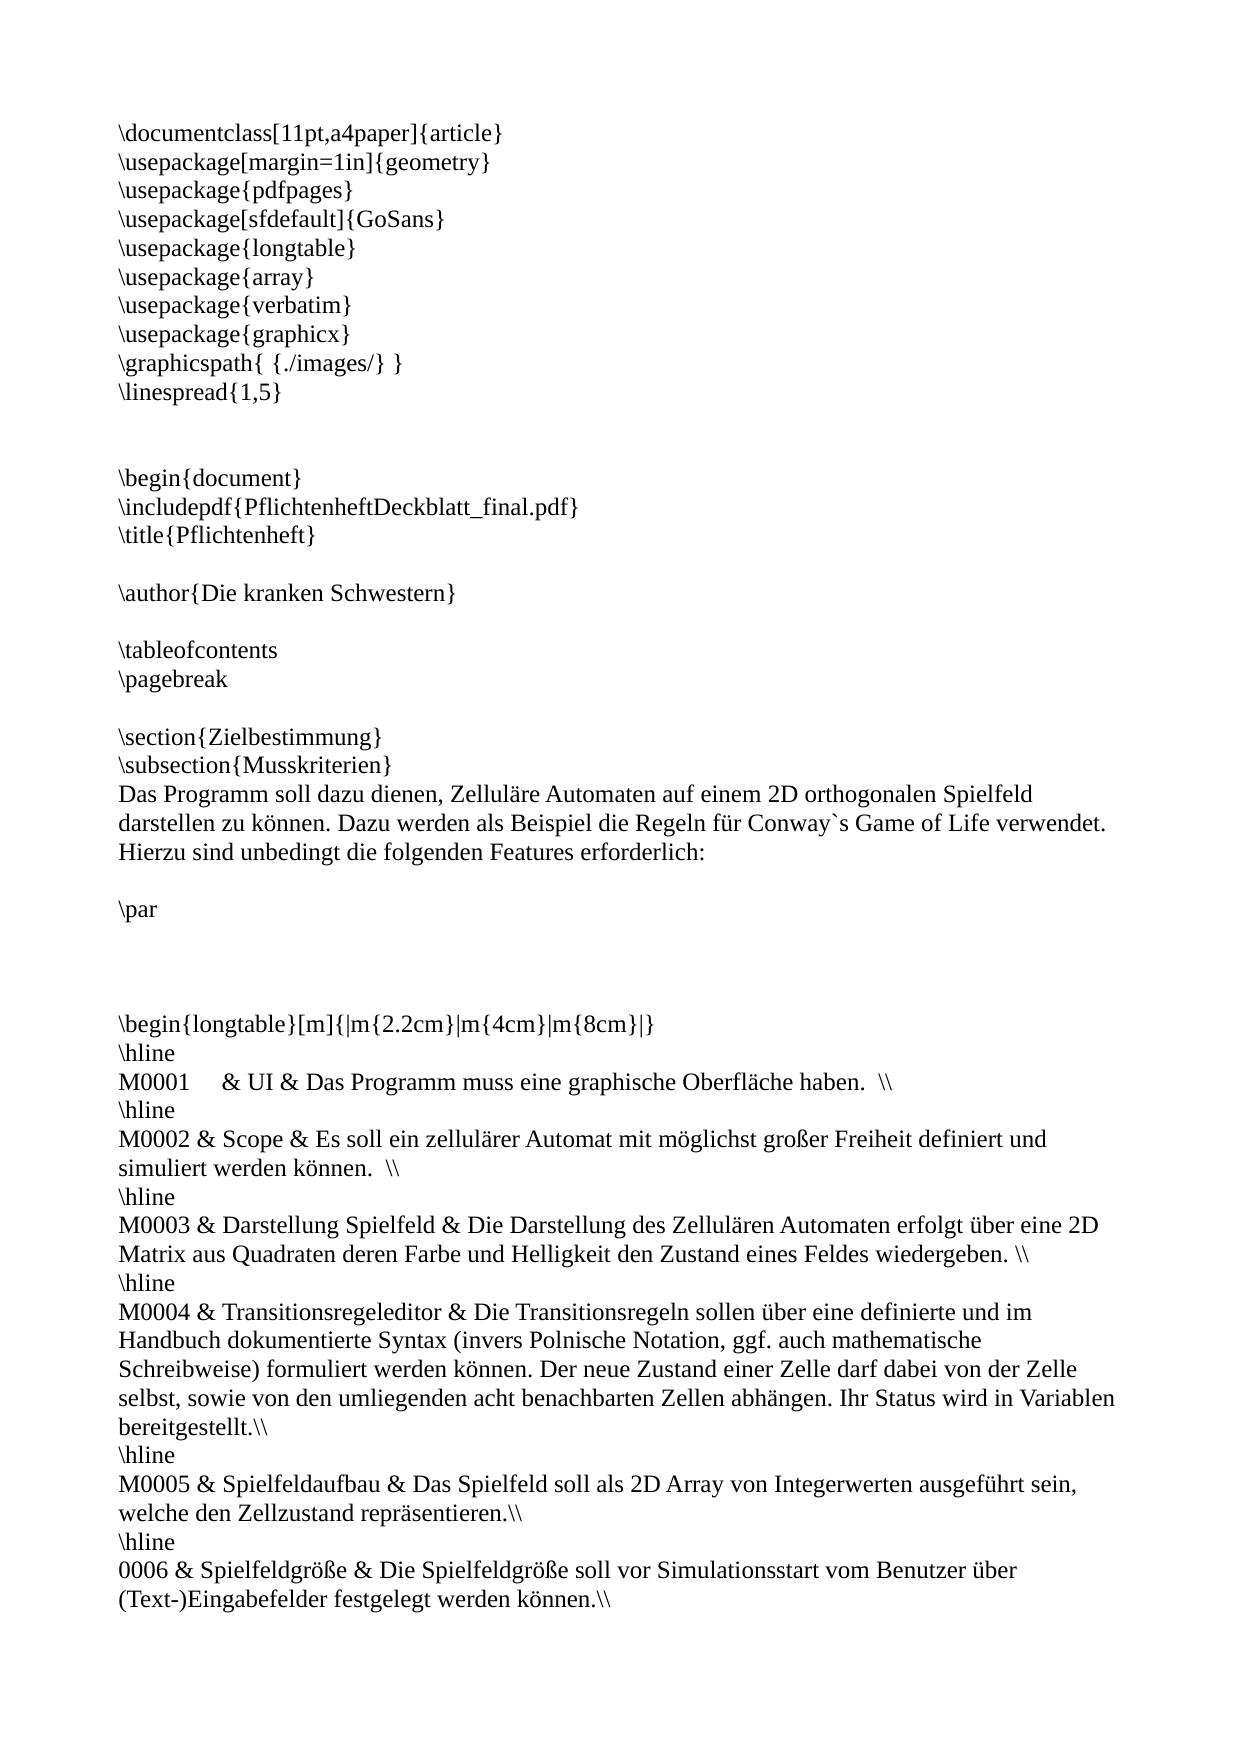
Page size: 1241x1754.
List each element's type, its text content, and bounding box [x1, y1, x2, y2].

text \title{Pflichtenheft} [118, 521, 1122, 549]
text \hline [118, 1441, 1122, 1469]
text 0006 & Spielfeldgröße & Die Spielfeldgröße soll vor Simulationsstart vom Benutzer über (Text-)Eingabefelder festgelegt werden können.\\ [118, 1556, 1122, 1613]
text \graphicspath{ {./images/} } [118, 348, 1122, 377]
text M0001 & UI & Das Programm muss eine graphische Oberfläche haben. \\ [118, 1067, 1122, 1096]
text \usepackage{pdfpages} [118, 176, 1122, 204]
text \subsection{Musskriterien} [118, 751, 1122, 779]
text M0003 & Darstellung Spielfeld & Die Darstellung des Zellulären Automaten erfolgt über eine 2D Matrix aus Quadraten deren Farbe und Helligkeit den Zustand eines Feldes wiedergeben. \\ [118, 1211, 1122, 1268]
text M0002 & Scope & Es soll ein zellulärer Automat mit möglichst großer Freiheit definiert und simuliert werden können. \\ [118, 1124, 1122, 1182]
text \hline [118, 1268, 1122, 1297]
text \author{Die kranken Schwestern} [118, 578, 1122, 607]
text \section{Zielbestimmung} [118, 722, 1122, 751]
text \hline [118, 1038, 1122, 1067]
text \tableofcontents [118, 636, 1122, 664]
text \documentclass[11pt,a4paper]{article} [118, 118, 1122, 147]
text \begin{document} [118, 463, 1122, 492]
text Das Programm soll dazu dienen, Zelluläre Automaten auf einem 2D orthogonalen Spielfeld darstellen zu können. Dazu werden als Beispiel die Regeln für Conway`s Game of Life verwendet. [118, 779, 1122, 837]
text \linespread{1,5} [118, 377, 1122, 406]
text \usepackage[sfdefault]{GoSans} [118, 204, 1122, 233]
text M0005 & Spielfeldaufbau & Das Spielfeld soll als 2D Array von Integerwerten ausgeführt sein, welche den Zellzustand repräsentieren.\\ [118, 1469, 1122, 1527]
text \begin{longtable}[m]{|m{2.2cm}|m{4cm}|m{8cm}|} [118, 1009, 1122, 1038]
text \usepackage{verbatim} [118, 291, 1122, 319]
text \usepackage{longtable} [118, 233, 1122, 262]
text \hline [118, 1527, 1122, 1556]
text \par [118, 894, 1122, 923]
text Hierzu sind unbedingt die folgenden Features erforderlich: [118, 837, 1122, 866]
text \usepackage{array} [118, 262, 1122, 291]
text \pagebreak [118, 664, 1122, 693]
text \includepdf{PflichtenheftDeckblatt_final.pdf} [118, 492, 1122, 521]
text \usepackage{graphicx} [118, 319, 1122, 348]
text \hline [118, 1182, 1122, 1211]
text \hline [118, 1096, 1122, 1124]
text M0004 & Transitionsregeleditor & Die Transitionsregeln sollen über eine definierte und im Handbuch dokumentierte Syntax (invers Polnische Notation, ggf. auch mathematische Schreibweise) formuliert werden können. Der neue Zustand einer Zelle darf dabei von der Zelle selbst, sowie von den umliegenden acht benachbarten Zellen abhängen. Ihr Status wird in Variablen bereitgestellt.\\ [118, 1297, 1122, 1441]
text \usepackage[margin=1in]{geometry} [118, 147, 1122, 176]
